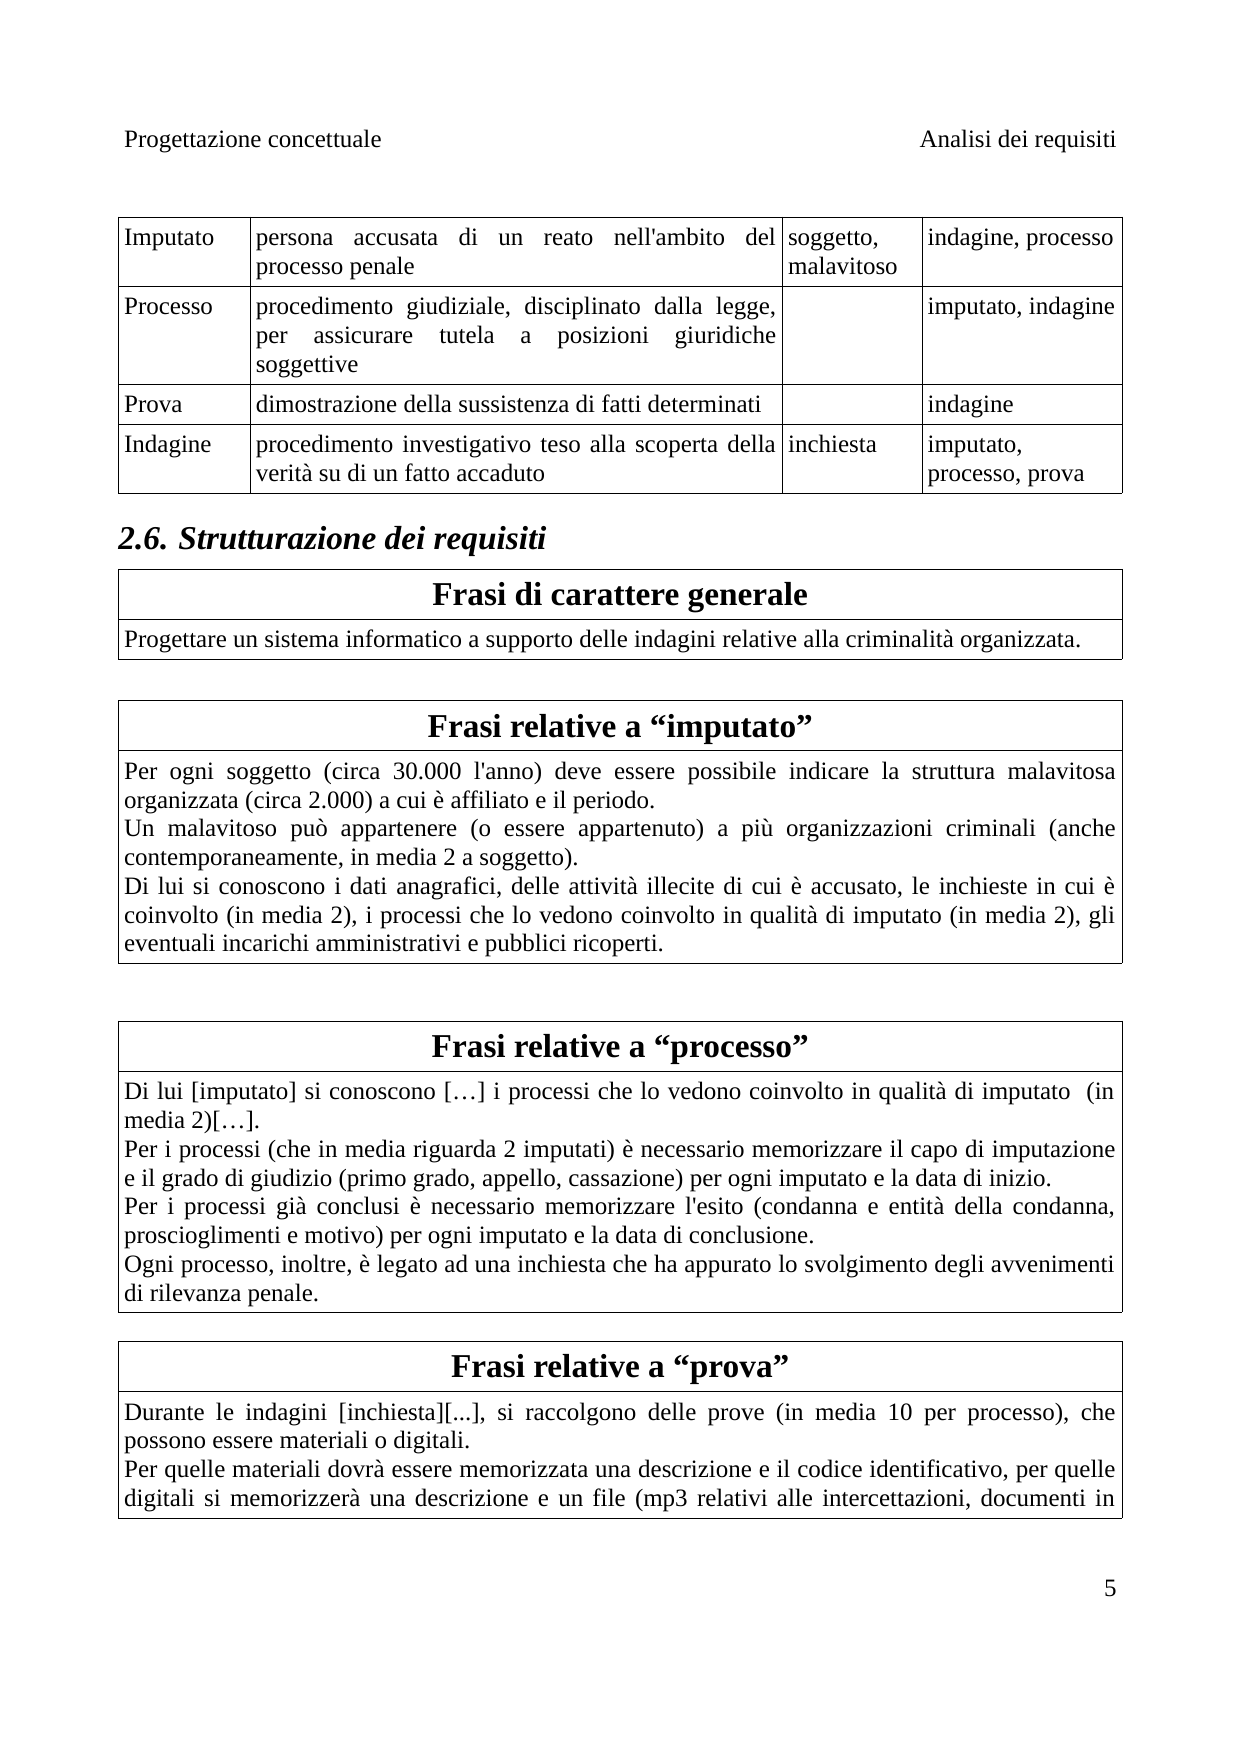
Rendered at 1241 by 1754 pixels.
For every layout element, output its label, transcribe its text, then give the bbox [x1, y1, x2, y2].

table_cell [783, 287, 922, 383]
table_cell indagine, processo [923, 218, 1122, 286]
table_cell Prova [119, 385, 250, 424]
table_header Frasi relative a “imputato” [119, 701, 1122, 750]
table_header Frasi di carattere generale [119, 570, 1122, 619]
subtitle Strutturazione dei requisiti [118, 518, 1122, 556]
table_cell Durante le indagini [inchiesta][...], si raccolgono delle prove (in media 10 per processo), che possono essere materiali o digitali. Per quelle materiali dovrà essere memorizzata una descrizione e il codice identificativo, per quelle digitali si memorizzerà una descrizione e un file (mp3 relativi alle intercettazioni, documenti in [119, 1392, 1122, 1517]
table_cell imputato, processo, prova [923, 425, 1122, 493]
table_cell inchiesta [783, 425, 922, 493]
table_cell dimostrazione della sussistenza di fatti determinati [251, 385, 782, 424]
table_cell Indagine [119, 425, 250, 493]
table_cell indagine [923, 385, 1122, 424]
table_cell soggetto, malavitoso [783, 218, 922, 286]
table_header Frasi relative a “prova” [119, 1342, 1122, 1391]
table_cell Di lui [imputato] si conoscono […] i processi che lo vedono coinvolto in qualità di imputato (in media 2)[…]. Per i processi (che in media riguarda 2 imputati) è necessario memorizzare il capo di imputazione e il grado di giudizio (primo grado, appello, cassazione) per ogni imputato e la data di inizio. Per i processi già conclusi è necessario memorizzare l'esito (condanna e entità della condanna, proscioglimenti e motivo) per ogni imputato e la data di conclusione. Ogni processo, inoltre, è legato ad una inchiesta che ha appurato lo svolgimento degli avvenimenti di rilevanza penale. [119, 1072, 1122, 1312]
table_cell Progettare un sistema informatico a supporto delle indagini relative alla criminalità organizzata. [119, 620, 1122, 659]
table_cell Per ogni soggetto (circa 30.000 l'anno) deve essere possibile indicare la struttura malavitosa organizzata (circa 2.000) a cui è affiliato e il periodo. Un malavitoso può appartenere (o essere appartenuto) a più organizzazioni criminali (anche contemporaneamente, in media 2 a soggetto). Di lui si conoscono i dati anagrafici, delle attività illecite di cui è accusato, le inchieste in cui è coinvolto (in media 2), i processi che lo vedono coinvolto in qualità di imputato (in media 2), gli eventuali incarichi amministrativi e pubblici ricoperti. [119, 751, 1122, 963]
table_cell Imputato [119, 218, 250, 286]
table_cell [783, 385, 922, 424]
table_cell procedimento giudiziale, disciplinato dalla legge, per assicurare tutela a posizioni giuridiche soggettive [251, 287, 782, 383]
table_cell Processo [119, 287, 250, 383]
table_header Frasi relative a “processo” [119, 1022, 1122, 1071]
table_cell imputato, indagine [923, 287, 1122, 383]
table_cell procedimento investigativo teso alla scoperta della verità su di un fatto accaduto [251, 425, 782, 493]
table_cell persona accusata di un reato nell'ambito del processo penale [251, 218, 782, 286]
